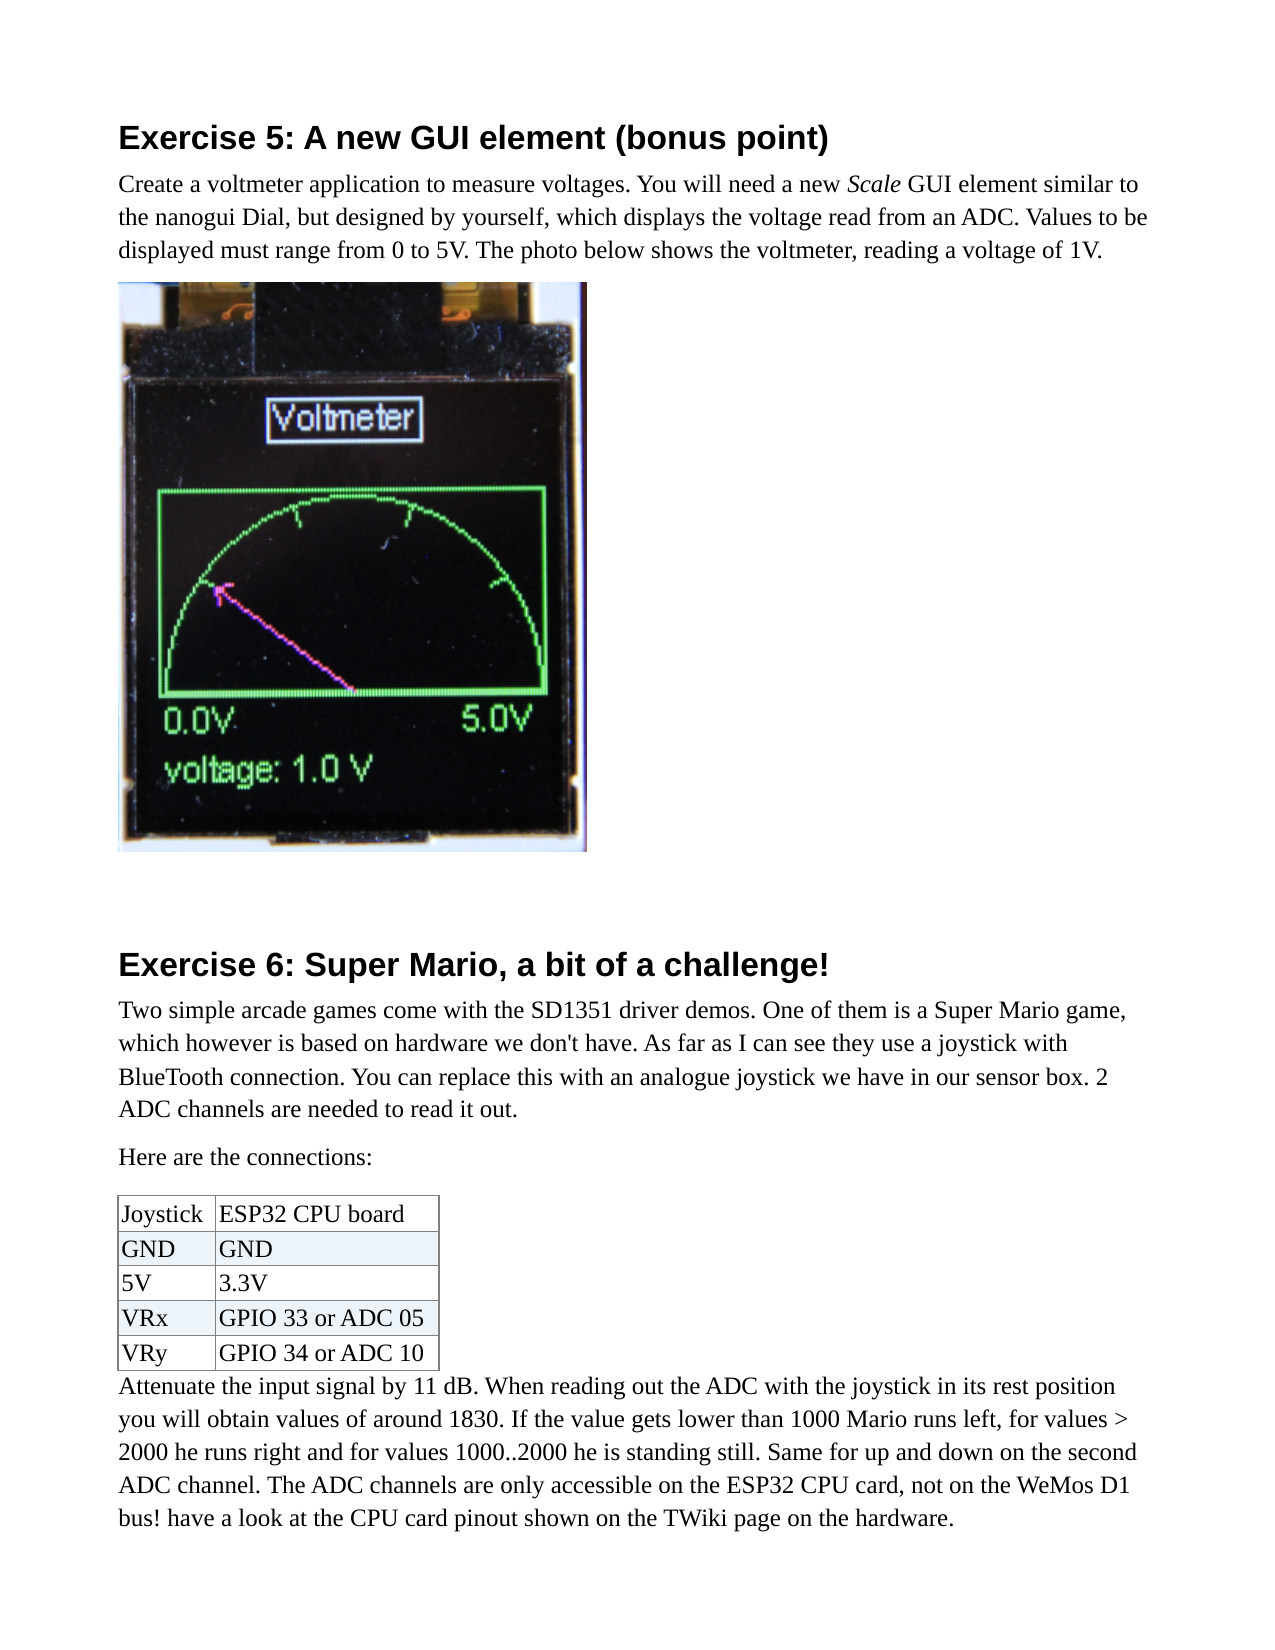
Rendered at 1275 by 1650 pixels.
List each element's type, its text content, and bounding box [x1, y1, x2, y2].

text Here are the connections: [118, 1142, 1157, 1171]
text Attenuate the input signal by 11 dB. When reading out the ADC with the joystick in its rest position you will obtain values of around 1830. If the value gets lower than 1000 Mario runs left, for values > 2000 he runs right and for values 1000..2000 he is standing still. Same for up and down on the second ADC channel. The ADC channels are only accessible on the ESP32 CPU card, not on the WeMos D1 bus! have a look at the CPU card pinout shown on the TWiki page on the hardware. [118, 1371, 1157, 1532]
subtitle Exercise 5: A new GUI element (bonus point) [118, 118, 1157, 157]
table_cell 3.3V [216, 1266, 438, 1300]
table_header Joystick [119, 1196, 215, 1231]
table_cell 5V [119, 1266, 215, 1300]
table_cell GND [216, 1232, 438, 1265]
picture [118, 282, 587, 852]
table_cell GPIO 34 or ADC 10 [216, 1336, 438, 1369]
table_cell VRy [119, 1336, 215, 1369]
text Create a voltmeter application to measure voltages. You will need a new Scale GUI element similar to the nanogui Dial, but designed by yourself, which displays the voltage read from an ADC. Values to be displayed must range from 0 to 5V. The photo below shows the voltmeter, reading a voltage of 1V. [118, 169, 1157, 264]
table_cell GND [119, 1232, 215, 1265]
table_cell VRx [119, 1301, 215, 1335]
text Two simple arcade games come with the SD1351 driver demos. One of them is a Super Mario game, which however is based on hardware we don't have. As far as I can see they use a joystick with BlueTooth connection. You can replace this with an analogue joystick we have in our sensor box. 2 ADC channels are needed to read it out. [118, 996, 1157, 1123]
subtitle Exercise 6: Super Mario, a bit of a challenge! [118, 944, 1157, 983]
table_cell GPIO 33 or ADC 05 [216, 1301, 438, 1335]
table_header ESP32 CPU board [216, 1196, 438, 1231]
